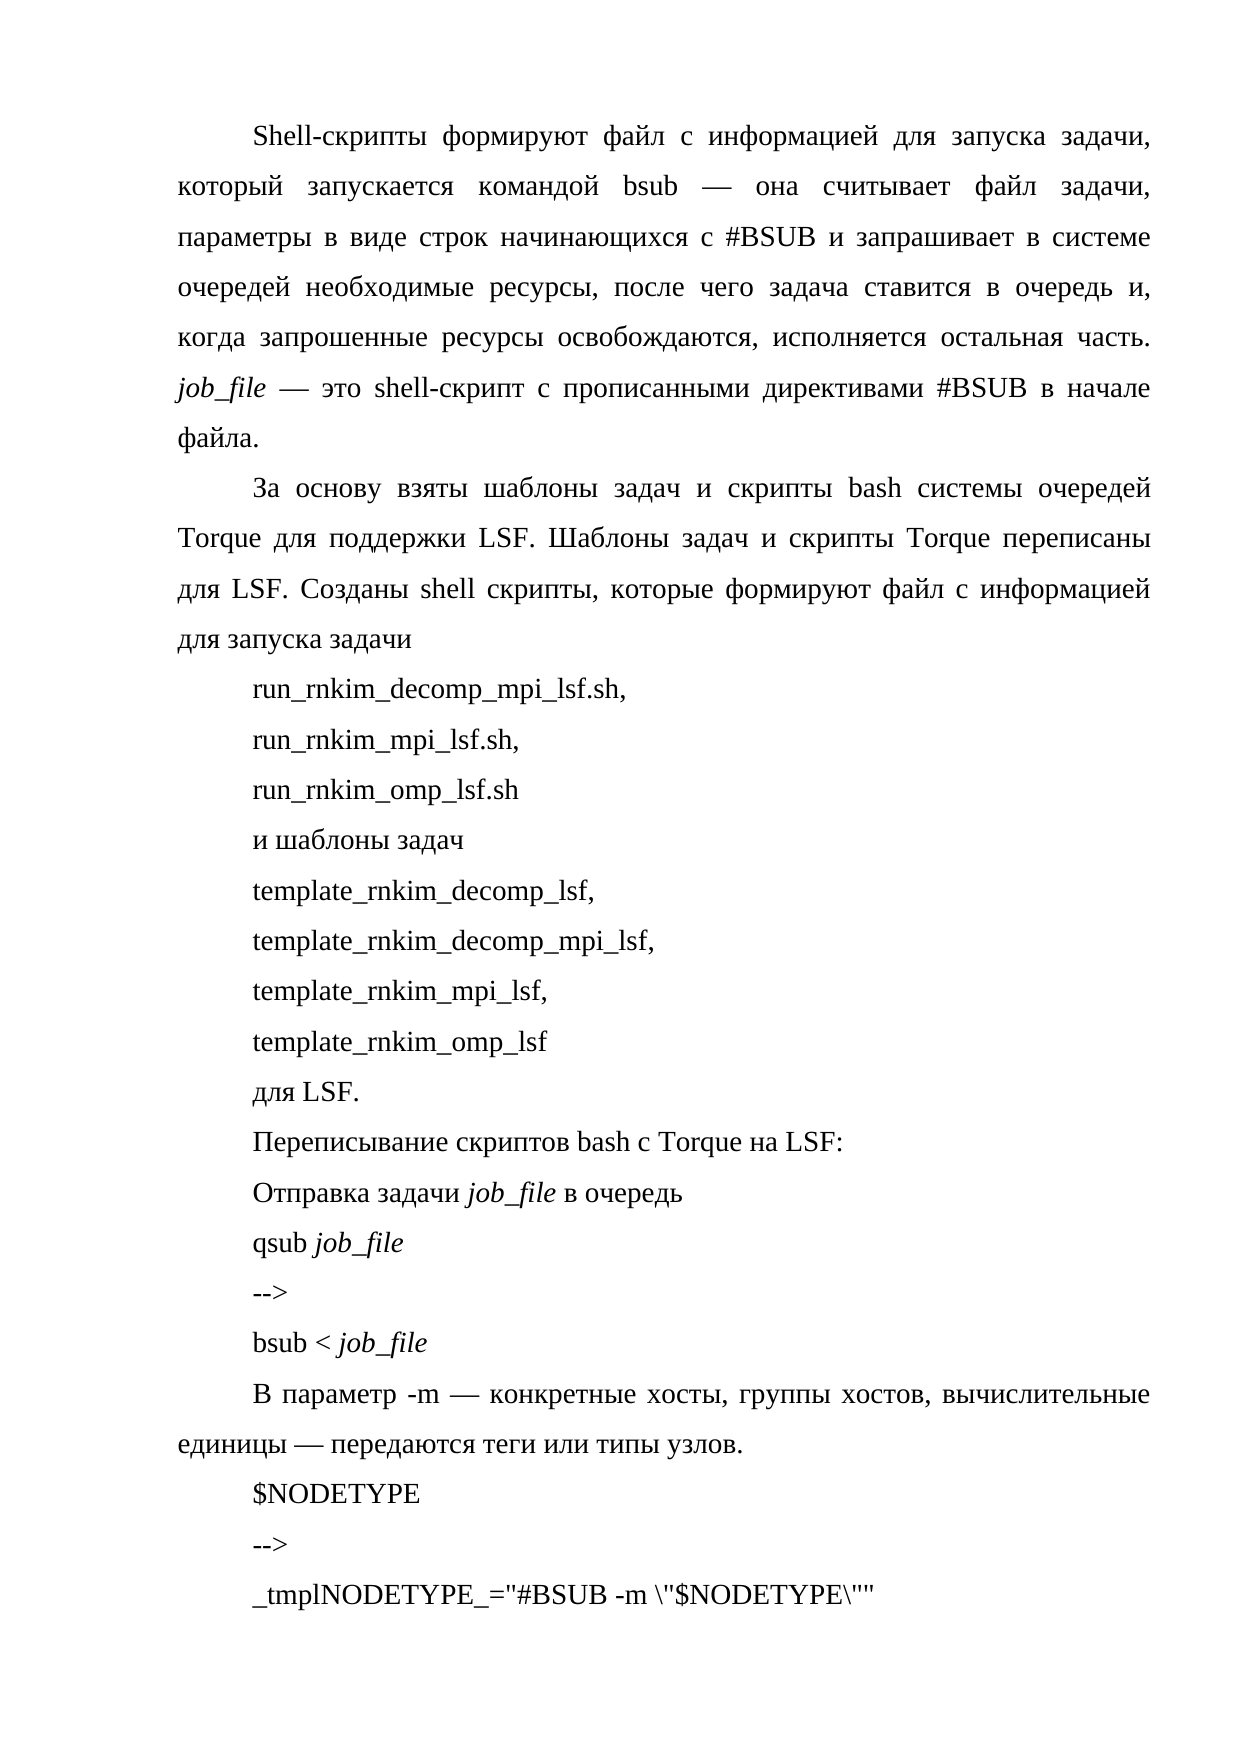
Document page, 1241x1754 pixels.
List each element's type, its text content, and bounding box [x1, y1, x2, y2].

list bsub < job_file [177, 1326, 1152, 1359]
text run_rnkim_mpi_lsf.sh, [177, 722, 1152, 755]
text и шаблоны задач [177, 822, 1152, 856]
text template_rnkim_decomp_mpi_lsf, [177, 923, 1152, 957]
text run_rnkim_omp_lsf.sh [177, 772, 1152, 806]
list _tmplNODETYPE_="#BSUB -m \"$NODETYPE\"" [177, 1577, 1152, 1611]
list --> [177, 1275, 1152, 1309]
text Shell-скрипты формируют файл c информацией для запуска задачи, который запускается командой bsub — она считывает файл задачи, параметры в виде строк начинающихся с #BSUB и запрашивает в системе очередей необходимые ресурсы, после чего задача ставится в очередь и, когда запрошенные ресурсы освобождаются, исполняется остальная часть. job_file — это shell-скрипт с прописанными директивами #BSUB в начале файла. [177, 118, 1152, 453]
text для LSF. [177, 1074, 1152, 1108]
list $NODETYPE [177, 1477, 1152, 1510]
list --> [177, 1527, 1152, 1560]
text В параметр -m — конкретные хосты, группы хостов, вычислительные единицы — передаются теги или типы узлов. [177, 1376, 1152, 1460]
text template_rnkim_decomp_lsf, [177, 873, 1152, 906]
text Отправка задачи job_file в очередь [177, 1175, 1152, 1208]
text run_rnkim_decomp_mpi_lsf.sh, [177, 672, 1152, 705]
text За основу взяты шаблоны задач и скрипты bash системы очередей Torque для поддержки LSF. Шаблоны задач и скрипты Torque переписаны для LSF. Созданы shell скрипты, которые формируют файл c информацией для запуска задачи [177, 470, 1152, 655]
text template_rnkim_omp_lsf [177, 1024, 1152, 1057]
text Переписывание скриптов bash с Torque на LSF: [177, 1124, 1152, 1158]
list qsub job_file [177, 1225, 1152, 1258]
text template_rnkim_mpi_lsf, [177, 973, 1152, 1007]
